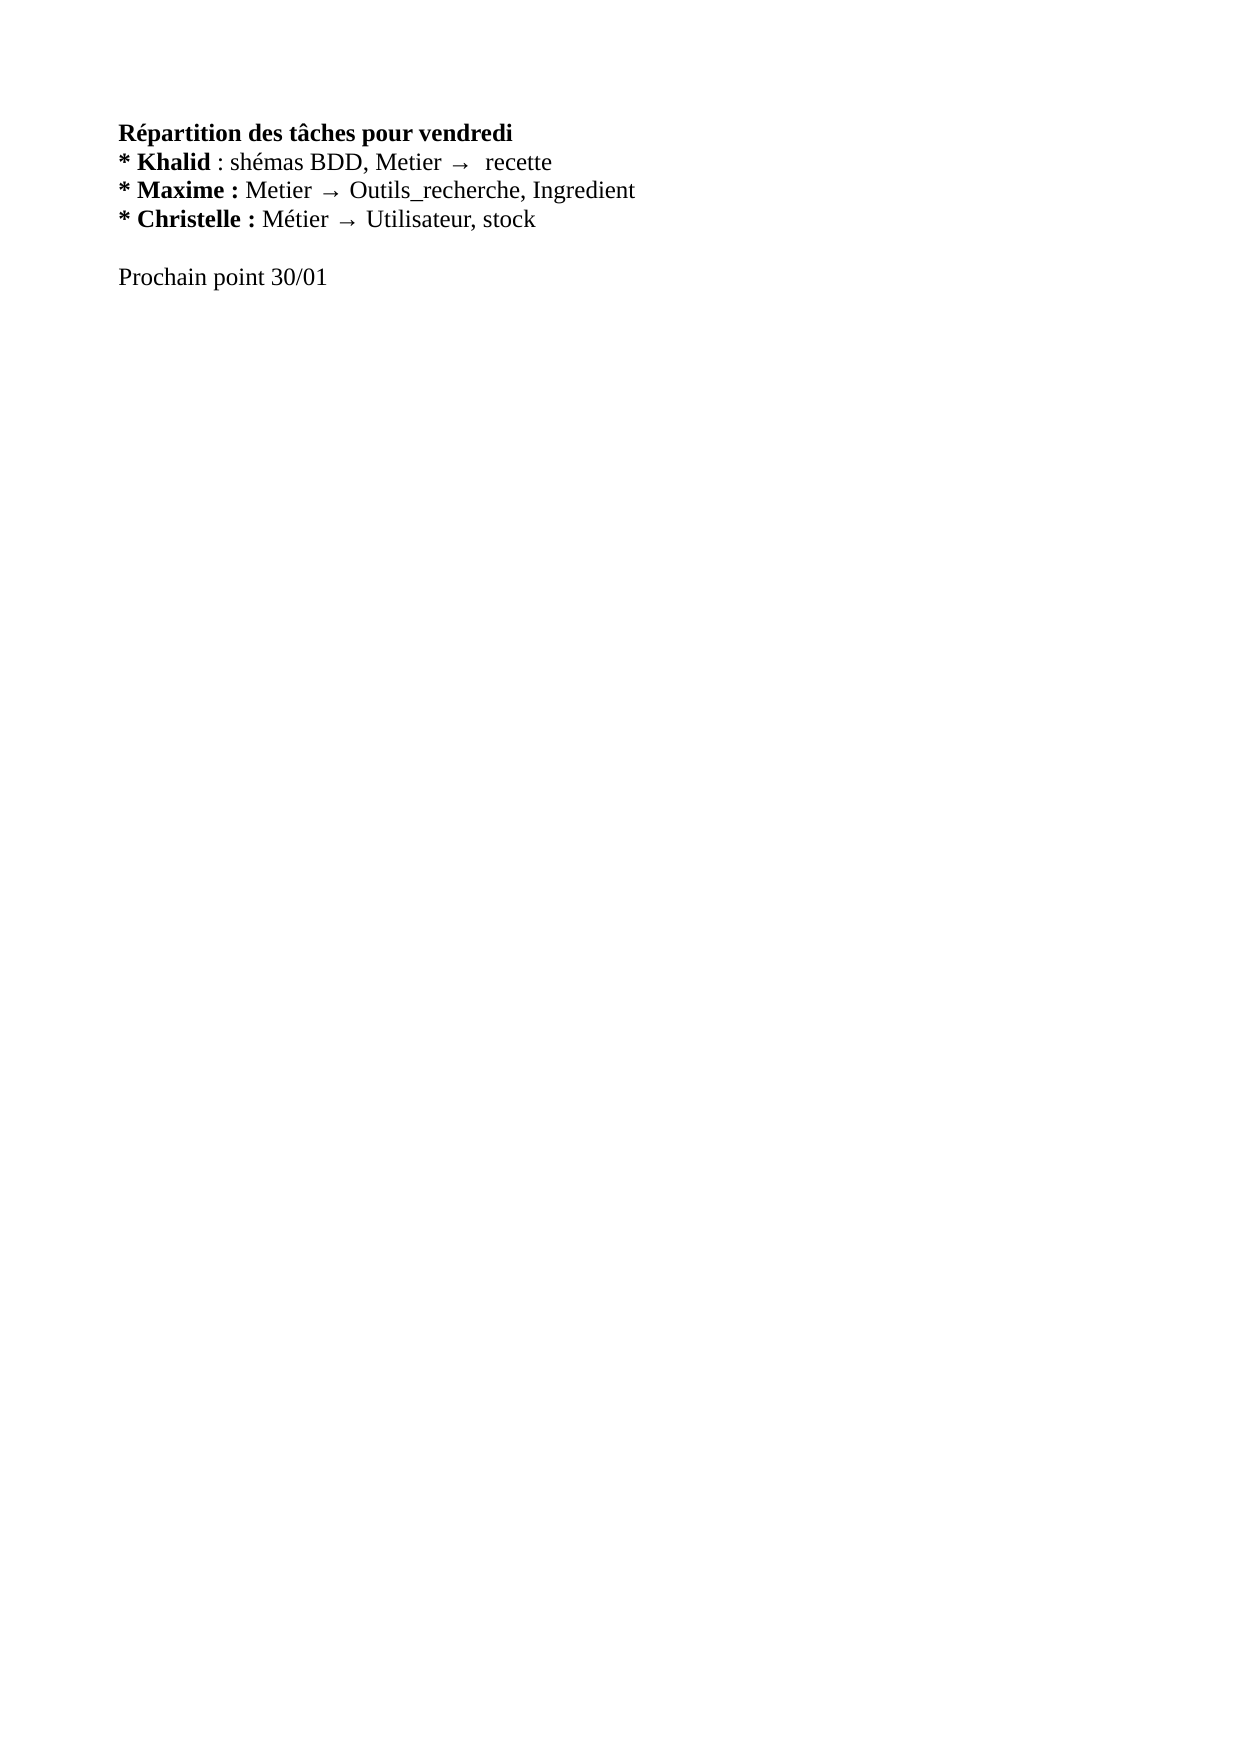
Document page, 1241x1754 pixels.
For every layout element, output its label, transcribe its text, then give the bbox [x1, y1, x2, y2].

text * Christelle : Métier → Utilisateur, stock [118, 204, 1122, 233]
text Répartition des tâches pour vendredi [118, 118, 1122, 147]
text * Maxime : Metier → Outils_recherche, Ingredient [118, 176, 1122, 204]
text * Khalid : shémas BDD, Metier → recette [118, 147, 1122, 176]
text Prochain point 30/01 [118, 262, 1122, 291]
